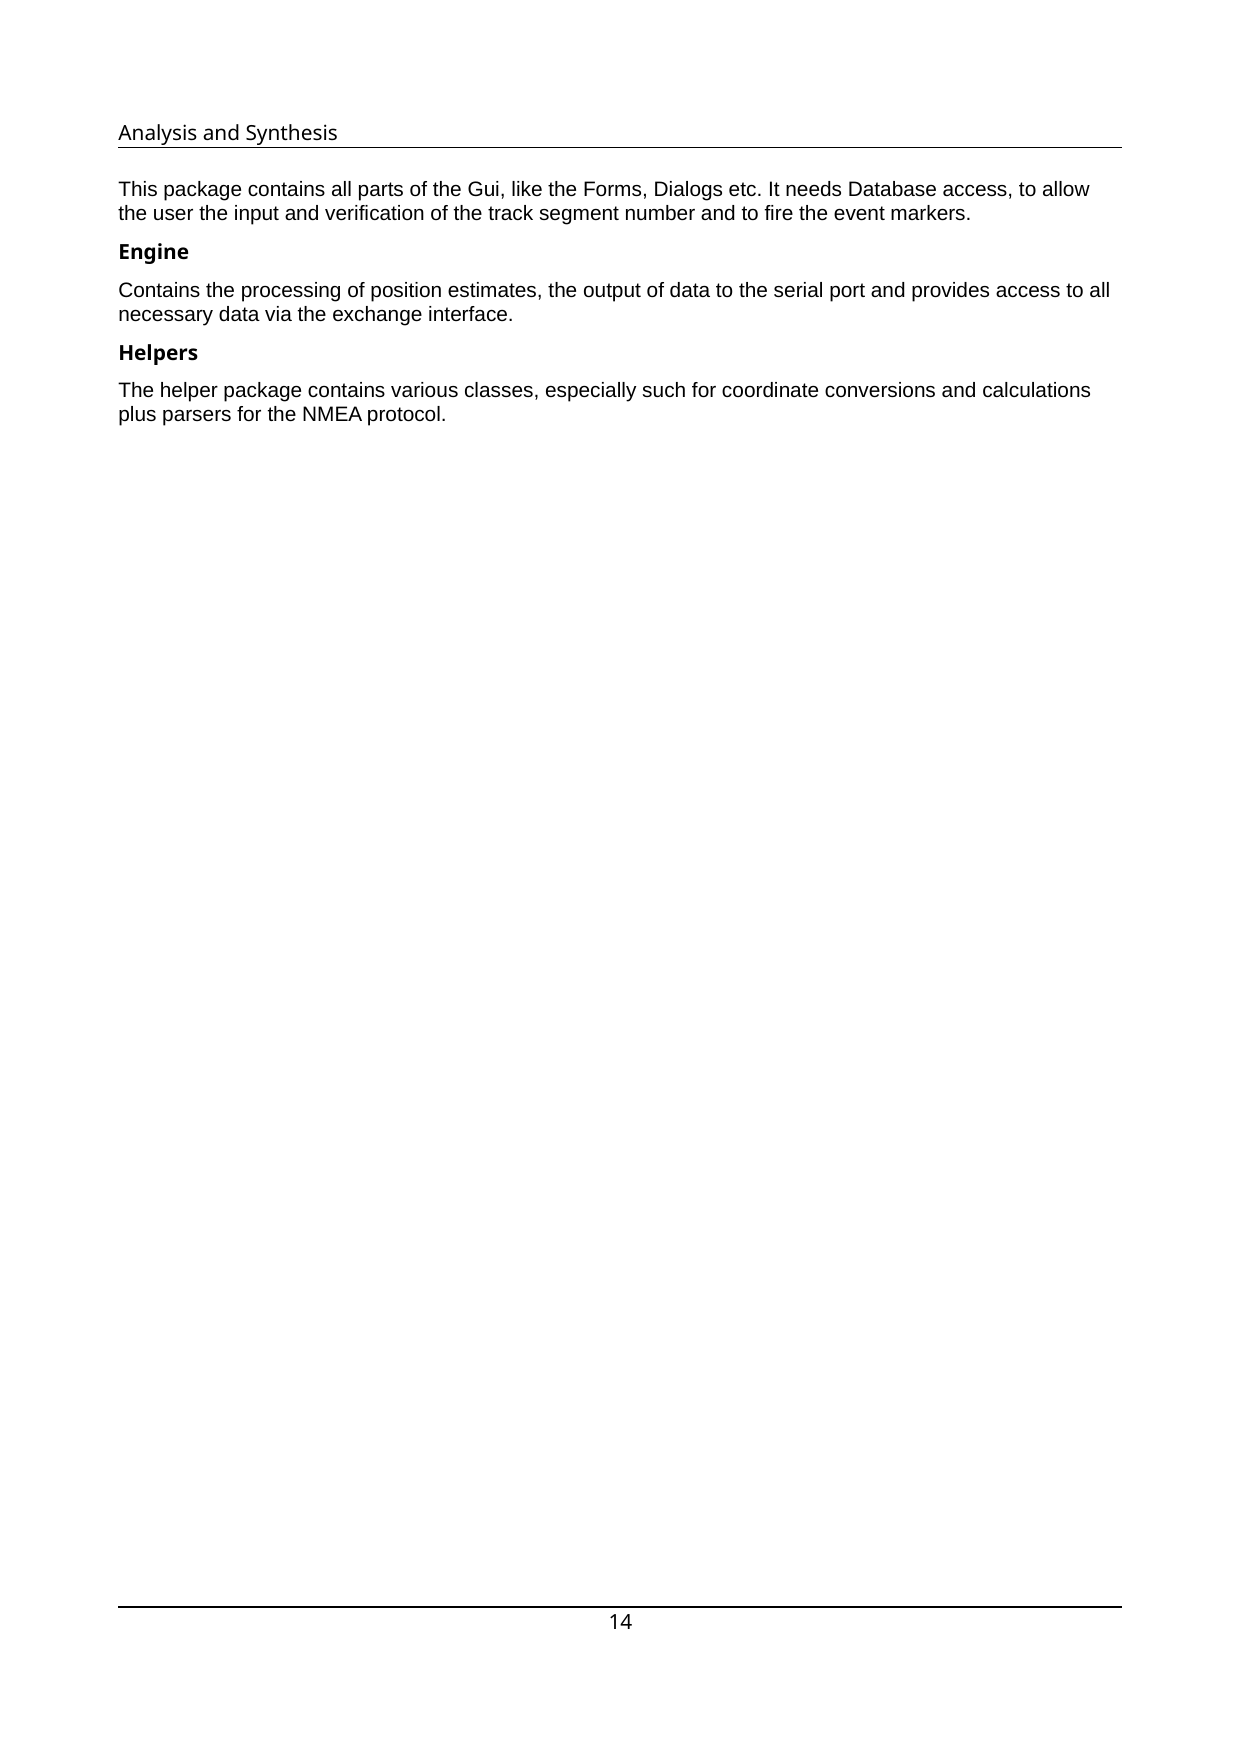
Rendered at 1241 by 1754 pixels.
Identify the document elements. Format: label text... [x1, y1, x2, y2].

text Helpers [118, 338, 1122, 367]
text The helper package contains various classes, especially such for coordinate conversions and calculations plus parsers for the NMEA protocol. [118, 378, 1122, 426]
text Engine [118, 237, 1122, 266]
text Contains the processing of position estimates, the output of data to the serial port and provides access to all necessary data via the exchange interface. [118, 278, 1122, 326]
text This package contains all parts of the Gui, like the Forms, Dialogs etc. It needs Database access, to allow the user the input and verification of the track segment number and to fire the event markers. [118, 177, 1122, 225]
